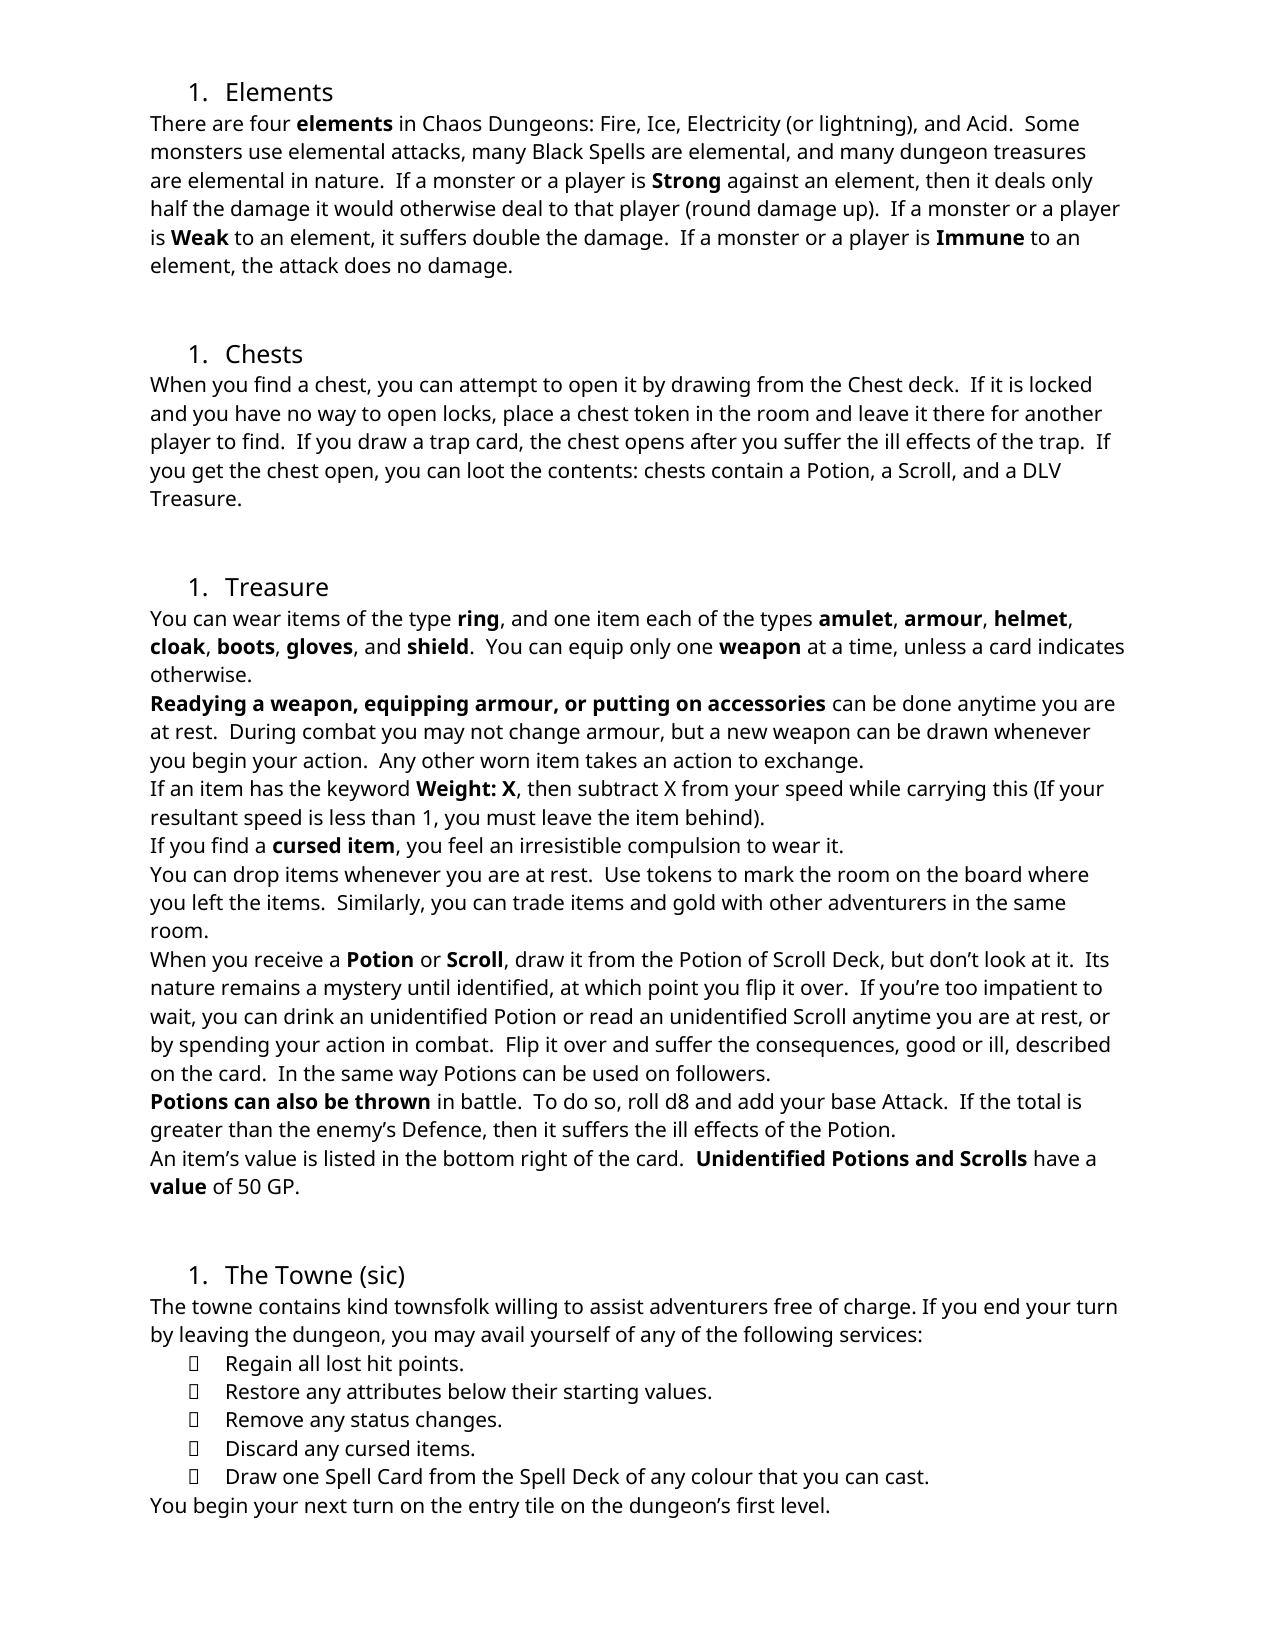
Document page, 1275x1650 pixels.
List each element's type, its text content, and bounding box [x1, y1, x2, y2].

list Elements [187, 75, 1122, 109]
text When you find a chest, you can attempt to open it by drawing from the Chest deck. If it is locked and you have no way to open locks, place a chest token in the room and leave it there for another player to find. If you draw a trap card, the chest opens after you suffer the ill effects of the trap. If you get the chest open, you can loot the contents: chests contain a Potion, a Scroll, and a DLV Treasure. [150, 371, 1125, 513]
text You begin your next turn on the entry tile on the dungeon’s first level. [150, 1491, 1125, 1519]
text An item’s value is listed in the bottom right of the card. Unidentified Potions and Scrolls have a value of 50 GP. [150, 1144, 1125, 1201]
text Potions can also be thrown in battle. To do so, roll d8 and add your base Attack. If the total is greater than the enemy’s Defence, then it suffers the ill effects of the Potion. [150, 1087, 1125, 1144]
text You can drop items whenever you are at rest. Use tokens to mark the room on the board where you left the items. Similarly, you can trade items and gold with other adventurers in the same room. [150, 860, 1125, 945]
text There are four elements in Chaos Dungeons: Fire, Ice, Electricity (or lightning), and Acid. Some monsters use elemental attacks, many Black Spells are elemental, and many dungeon treasures are elemental in nature. If a monster or a player is Strong against an element, then it deals only half the damage it would otherwise deal to that player (round damage up). If a monster or a player is Weak to an element, it suffers double the damage. If a monster or a player is Immune to an element, the attack does no damage. [150, 109, 1122, 280]
list Remove any status changes. [187, 1406, 1125, 1434]
list Discard any cursed items. [187, 1434, 1125, 1462]
list The Towne (sic) [187, 1258, 1125, 1292]
list Chests [187, 337, 1122, 371]
text If you find a cursed item, you feel an irresistible compulsion to wear it. [150, 831, 1125, 860]
list Restore any attributes below their starting values. [187, 1377, 1125, 1406]
text When you receive a Potion or Scroll, draw it from the Potion of Scroll Deck, but don’t look at it. Its nature remains a mystery until identified, at which point you flip it over. If you’re too impatient to wait, you can drink an unidentified Potion or read an unidentified Scroll anytime you are at rest, or by spending your action in combat. Flip it over and suffer the consequences, good or ill, described on the card. In the same way Potions can be used on followers. [150, 945, 1125, 1087]
text Readying a weapon, equipping armour, or putting on accessories can be done anytime you are at rest. During combat you may not change armour, but a new weapon can be drawn whenever you begin your action. Any other worn item takes an action to exchange. [150, 689, 1125, 774]
text The towne contains kind townsfolk willing to assist adventurers free of charge. If you end your turn by leaving the dungeon, you may avail yourself of any of the following services: [150, 1292, 1125, 1349]
text You can wear items of the type ring, and one item each of the types amulet, armour, helmet, cloak, boots, gloves, and shield. You can equip only one weapon at a time, unless a card indicates otherwise. [150, 604, 1125, 689]
text If an item has the keyword Weight: X, then subtract X from your speed while carrying this (If your resultant speed is less than 1, you must leave the item behind). [150, 774, 1125, 831]
list Regain all lost hit points. [187, 1349, 1125, 1377]
list Treasure [187, 570, 1125, 604]
list Draw one Spell Card from the Spell Deck of any colour that you can cast. [187, 1462, 1125, 1491]
